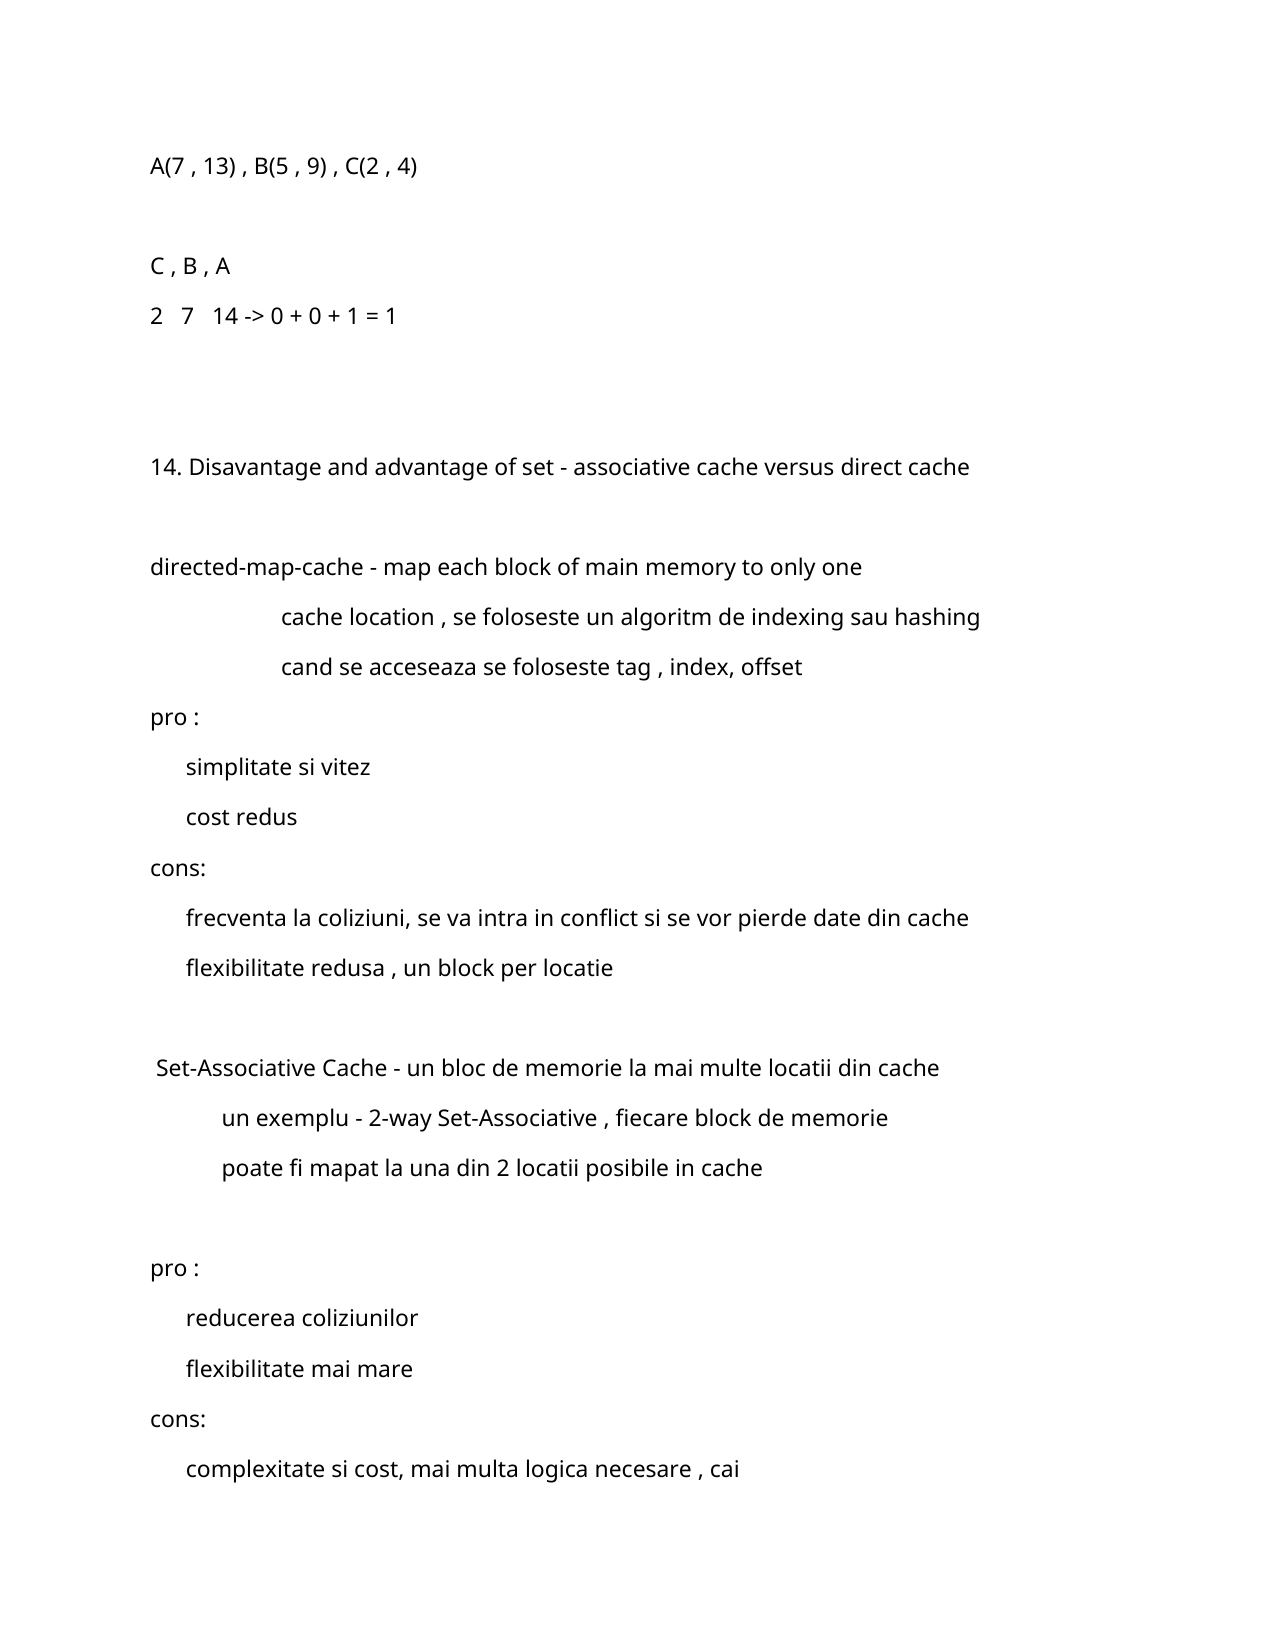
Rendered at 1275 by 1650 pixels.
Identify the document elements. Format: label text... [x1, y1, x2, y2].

text cons: [150, 1403, 1125, 1434]
text directed-map-cache - map each block of main memory to only one [150, 551, 1125, 582]
text reducerea coliziunilor [150, 1302, 1125, 1334]
text poate fi mapat la una din 2 locatii posibile in cache [150, 1152, 1125, 1183]
text Set-Associative Cache - un bloc de memorie la mai multe locatii din cache [150, 1052, 1125, 1083]
text A(7 , 13) , B(5 , 9) , C(2 , 4) [150, 150, 1125, 181]
text cons: [150, 851, 1125, 883]
text cache location , se foloseste un algoritm de indexing sau hashing [150, 601, 1125, 632]
text cand se acceseaza se foloseste tag , index, offset [150, 651, 1125, 682]
text cost redus [150, 801, 1125, 833]
text pro : [150, 701, 1125, 732]
text frecventa la coliziuni, se va intra in conflict si se vor pierde date din cache [150, 902, 1125, 933]
text complexitate si cost, mai multa logica necesare , cai [150, 1453, 1125, 1484]
text un exemplu - 2-way Set-Associative , fiecare block de memorie [150, 1102, 1125, 1133]
text pro : [150, 1252, 1125, 1283]
text C , B , A [150, 250, 1125, 281]
text 2 7 14 -> 0 + 0 + 1 = 1 [150, 300, 1125, 332]
text 14. Disavantage and advantage of set - associative cache versus direct cache [150, 451, 1125, 482]
text simplitate si vitez [150, 751, 1125, 782]
text flexibilitate redusa , un block per locatie [150, 952, 1125, 983]
text flexibilitate mai mare [150, 1352, 1125, 1384]
